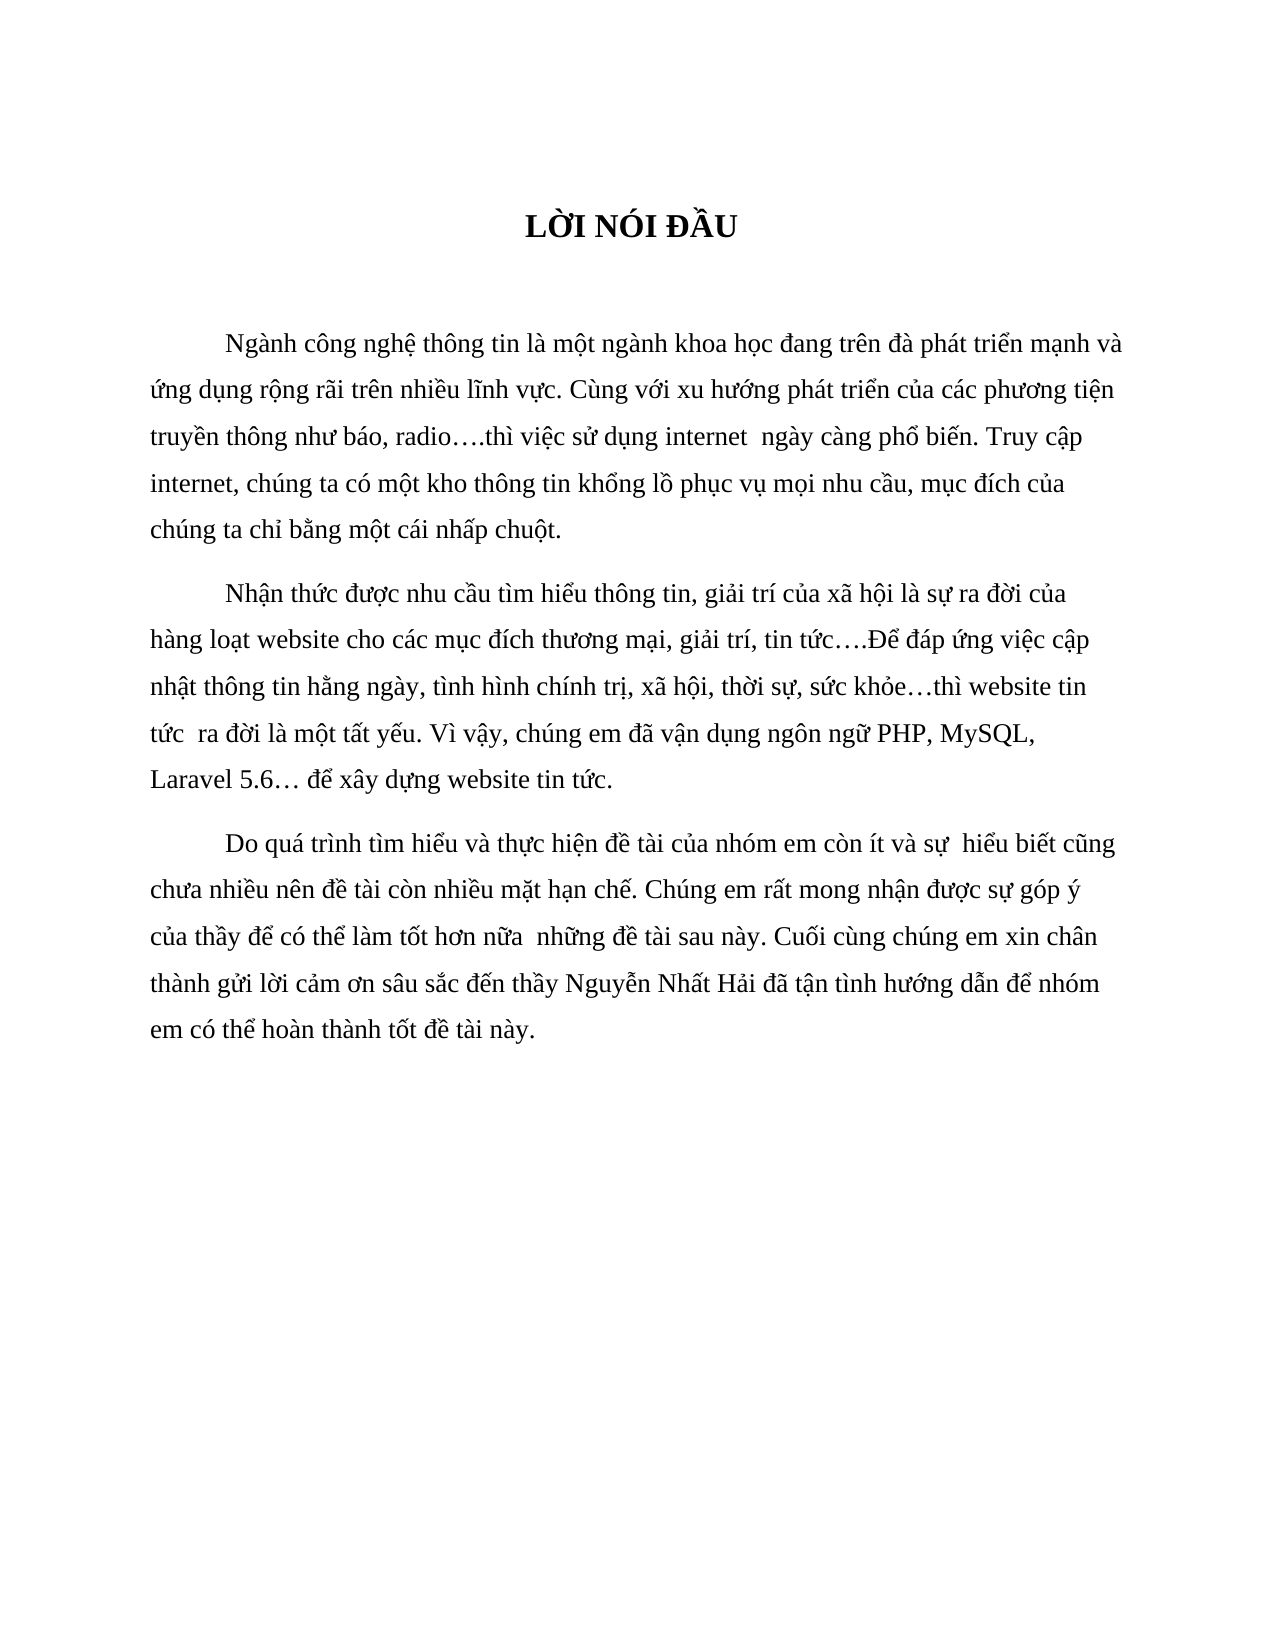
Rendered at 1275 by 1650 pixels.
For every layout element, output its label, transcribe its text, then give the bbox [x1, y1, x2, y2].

subtitle LỜI NÓI ĐẦU [450, 206, 1125, 244]
text Ngành công nghệ thông tin là một ngành khoa học đang trên đà phát triển mạnh và ứng dụng rộng rãi trên nhiều lĩnh vực. Cùng với xu hướng phát triển của các phương tiện truyền thông như báo, radio….thì việc sử dụng internet ngày càng phổ biến. Truy cập internet, chúng ta có một kho thông tin khổng lồ phục vụ mọi nhu cầu, mục đích của chúng ta chỉ bằng một cái nhấp chuột. [150, 327, 1125, 545]
text Nhận thức được nhu cầu tìm hiểu thông tin, giải trí của xã hội là sự ra đời của hàng loạt website cho các mục đích thương mại, giải trí, tin tức….Để đáp ứng việc cập nhật thông tin hằng ngày, tình hình chính trị, xã hội, thời sự, sức khỏe…thì website tin tức ra đời là một tất yếu. Vì vậy, chúng em đã vận dụng ngôn ngữ PHP, MySQL, Laravel 5.6… để xây dựng website tin tức. [150, 577, 1125, 795]
text Do quá trình tìm hiểu và thực hiện đề tài của nhóm em còn ít và sự hiểu biết cũng chưa nhiều nên đề tài còn nhiều mặt hạn chế. Chúng em rất mong nhận được sự góp ý của thầy để có thể làm tốt hơn nữa những đề tài sau này. Cuối cùng chúng em xin chân thành gửi lời cảm ơn sâu sắc đến thầy Nguyễn Nhất Hải đã tận tình hướng dẫn để nhóm em có thể hoàn thành tốt đề tài này. [150, 827, 1125, 1045]
